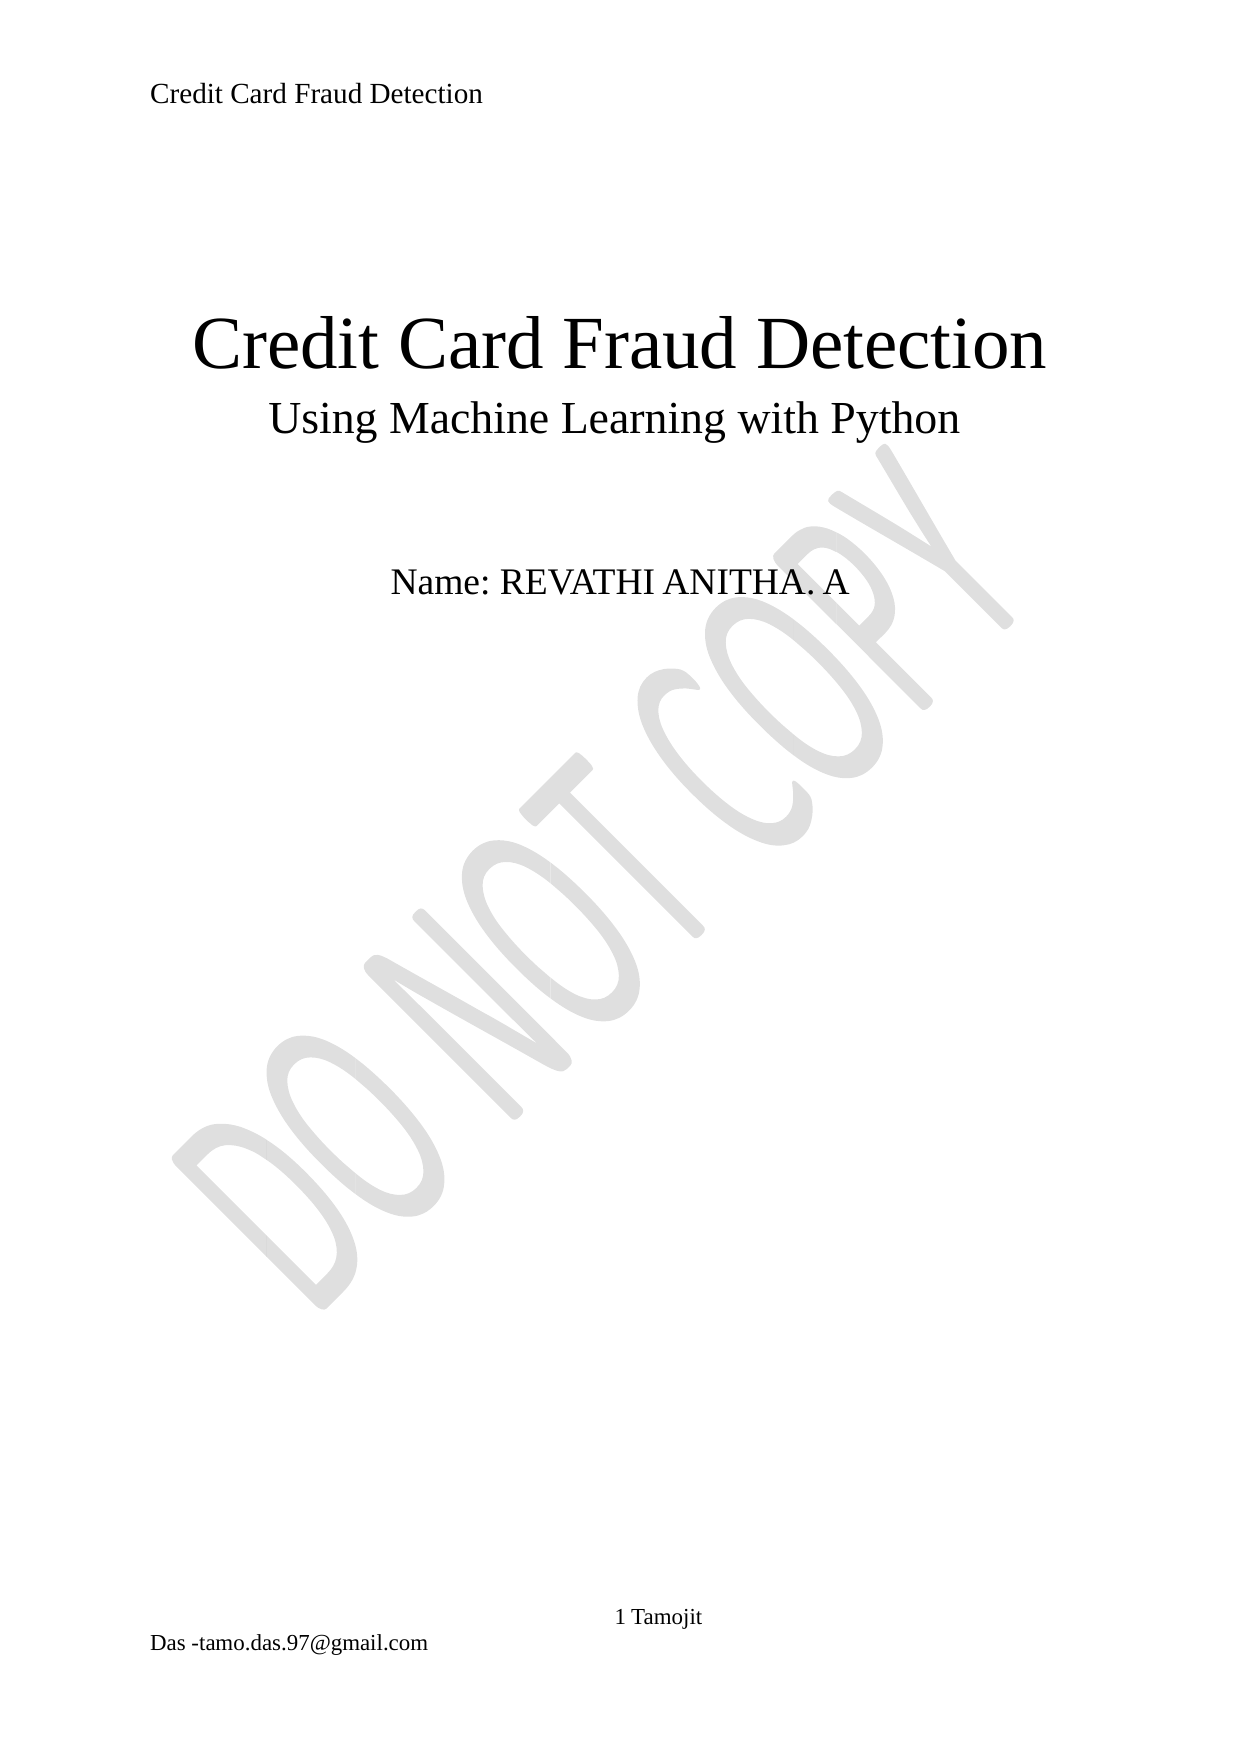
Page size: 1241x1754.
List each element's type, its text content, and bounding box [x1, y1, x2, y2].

text Using Machine Learning with Python [150, 391, 1090, 443]
text Name: REVATHI ANITHA. A [799, 559, 874, 602]
text Name: REVATHI ANITHA. A [150, 559, 813, 602]
text Credit Card Fraud Detection [192, 298, 1178, 385]
text Name: REVATHI ANITHA. A [956, 559, 1090, 602]
text Name: REVATHI ANITHA. A [871, 559, 974, 602]
